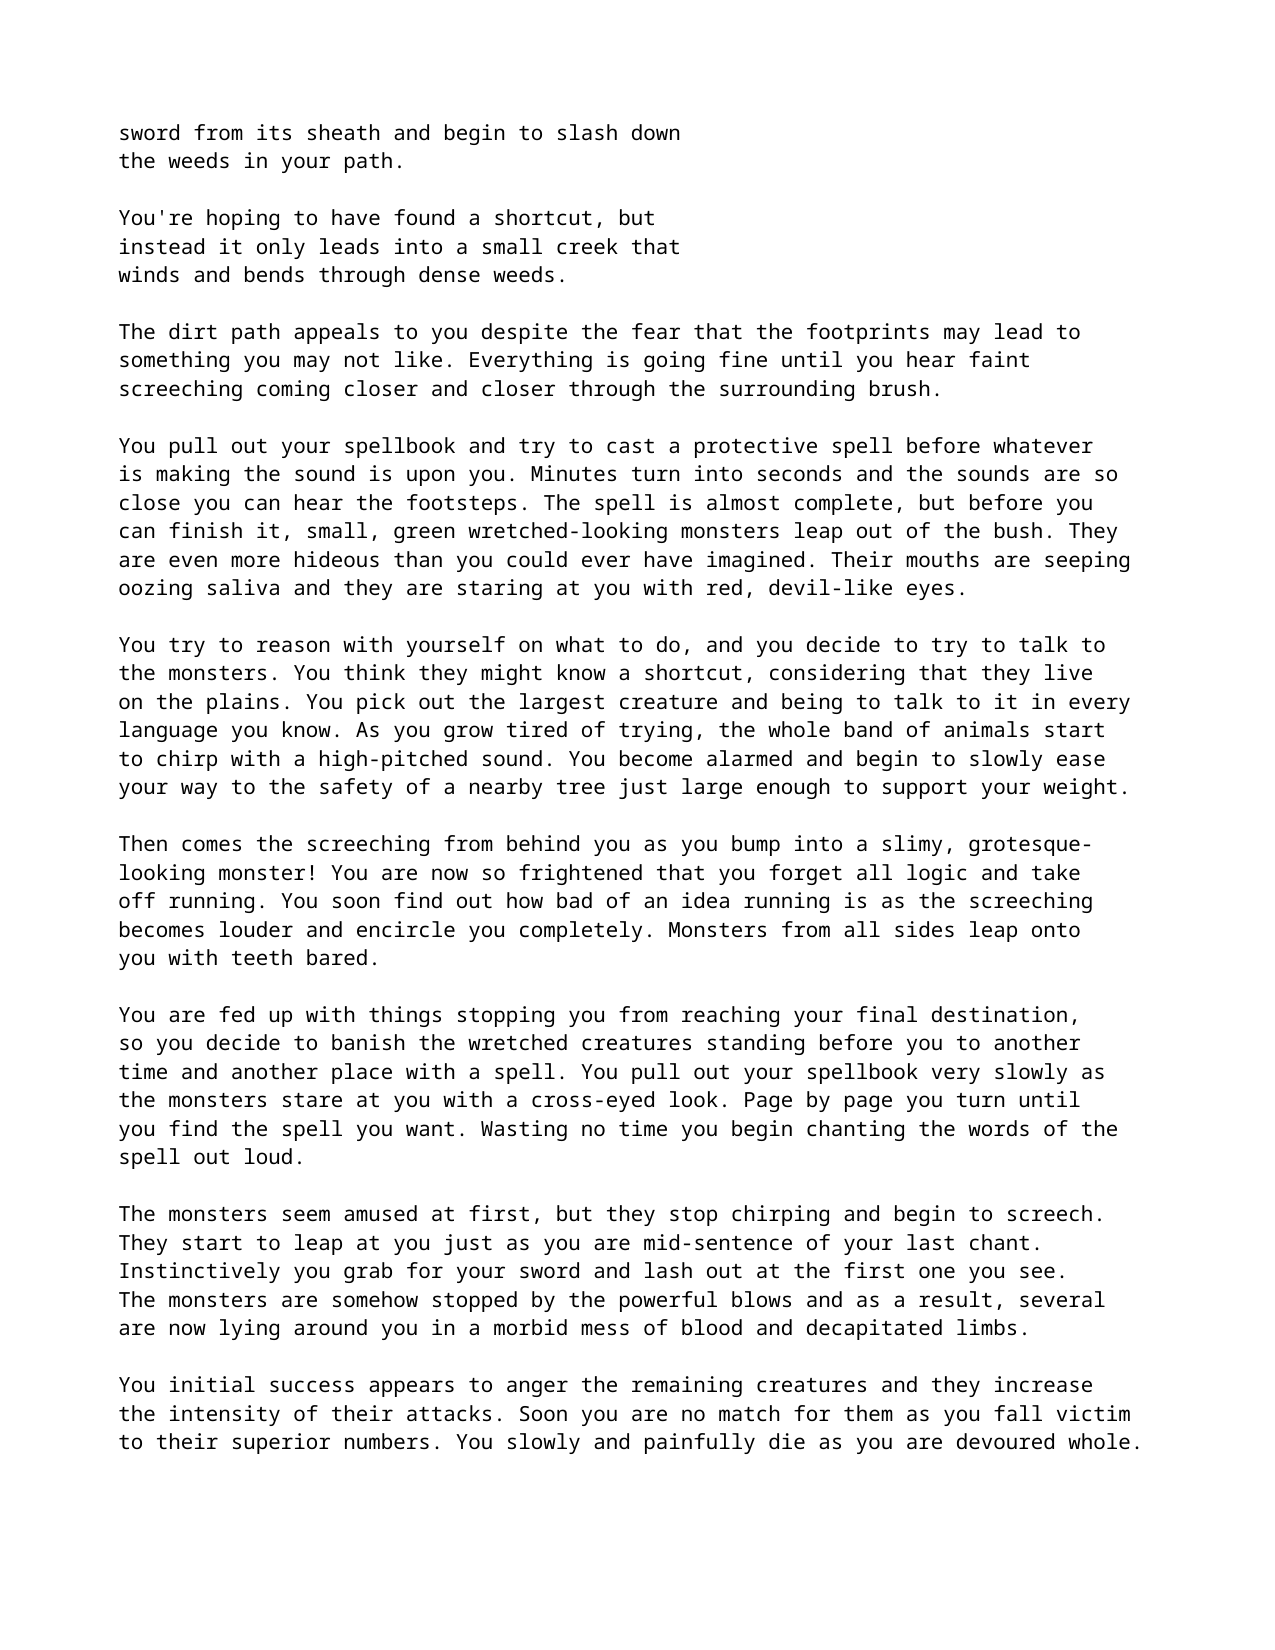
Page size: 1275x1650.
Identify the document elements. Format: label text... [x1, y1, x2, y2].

text are even more hideous than you could ever have imagined. Their mouths are seeping [118, 545, 1157, 573]
text becomes louder and encircle you completely. Monsters from all sides leap onto [118, 915, 1157, 943]
text instead it only leads into a small creek that [118, 232, 1157, 260]
text to chirp with a high-pitched sound. You become alarmed and begin to slowly ease [118, 744, 1157, 772]
text You pull out your spellbook and try to cast a protective spell before whatever [118, 431, 1157, 459]
text the intensity of their attacks. Soon you are no match for them as you fall victim [118, 1399, 1157, 1427]
text Instinctively you grab for your sword and lash out at the first one you see. [118, 1256, 1157, 1285]
text on the plains. You pick out the largest creature and being to talk to it in every [118, 687, 1157, 715]
text You are fed up with things stopping you from reaching your final destination, [118, 1000, 1157, 1028]
text to their superior numbers. You slowly and painfully die as you are devoured whole. [118, 1427, 1157, 1456]
text sword from its sheath and begin to slash down [118, 118, 1157, 147]
text off running. You soon find out how bad of an idea running is as the screeching [118, 886, 1157, 915]
text so you decide to banish the wretched creatures standing before you to another [118, 1028, 1157, 1057]
text time and another place with a spell. You pull out your spellbook very slowly as [118, 1057, 1157, 1085]
text You're hoping to have found a shortcut, but [118, 203, 1157, 232]
text oozing saliva and they are staring at you with red, devil-like eyes. [118, 573, 1157, 602]
text you find the spell you want. Wasting no time you begin chanting the words of the [118, 1114, 1157, 1142]
text is making the sound is upon you. Minutes turn into seconds and the sounds are so [118, 459, 1157, 488]
text They start to leap at you just as you are mid-sentence of your last chant. [118, 1228, 1157, 1256]
text You try to reason with yourself on what to do, and you decide to try to talk to [118, 630, 1157, 658]
text screeching coming closer and closer through the surrounding brush. [118, 374, 1157, 402]
text close you can hear the footsteps. The spell is almost complete, but before you [118, 488, 1157, 516]
text You initial success appears to anger the remaining creatures and they increase [118, 1370, 1157, 1399]
text Then comes the screeching from behind you as you bump into a slimy, grotesque- [118, 829, 1157, 858]
text the weeds in your path. [118, 147, 1157, 175]
text the monsters stare at you with a cross-eyed look. Page by page you turn until [118, 1085, 1157, 1114]
text something you may not like. Everything is going fine until you hear faint [118, 346, 1157, 374]
text winds and bends through dense weeds. [118, 260, 1157, 289]
text language you know. As you grow tired of trying, the whole band of animals start [118, 715, 1157, 744]
text can finish it, small, green wretched-looking monsters leap out of the bush. They [118, 516, 1157, 545]
text The monsters seem amused at first, but they stop chirping and begin to screech. [118, 1199, 1157, 1228]
text your way to the safety of a nearby tree just large enough to support your weight. [118, 772, 1157, 801]
text you with teeth bared. [118, 943, 1157, 972]
text spell out loud. [118, 1142, 1157, 1171]
text are now lying around you in a morbid mess of blood and decapitated limbs. [118, 1313, 1157, 1342]
text The monsters are somehow stopped by the powerful blows and as a result, several [118, 1285, 1157, 1313]
text The dirt path appeals to you despite the fear that the footprints may lead to [118, 317, 1157, 346]
text looking monster! You are now so frightened that you forget all logic and take [118, 858, 1157, 886]
text the monsters. You think they might know a shortcut, considering that they live [118, 658, 1157, 687]
